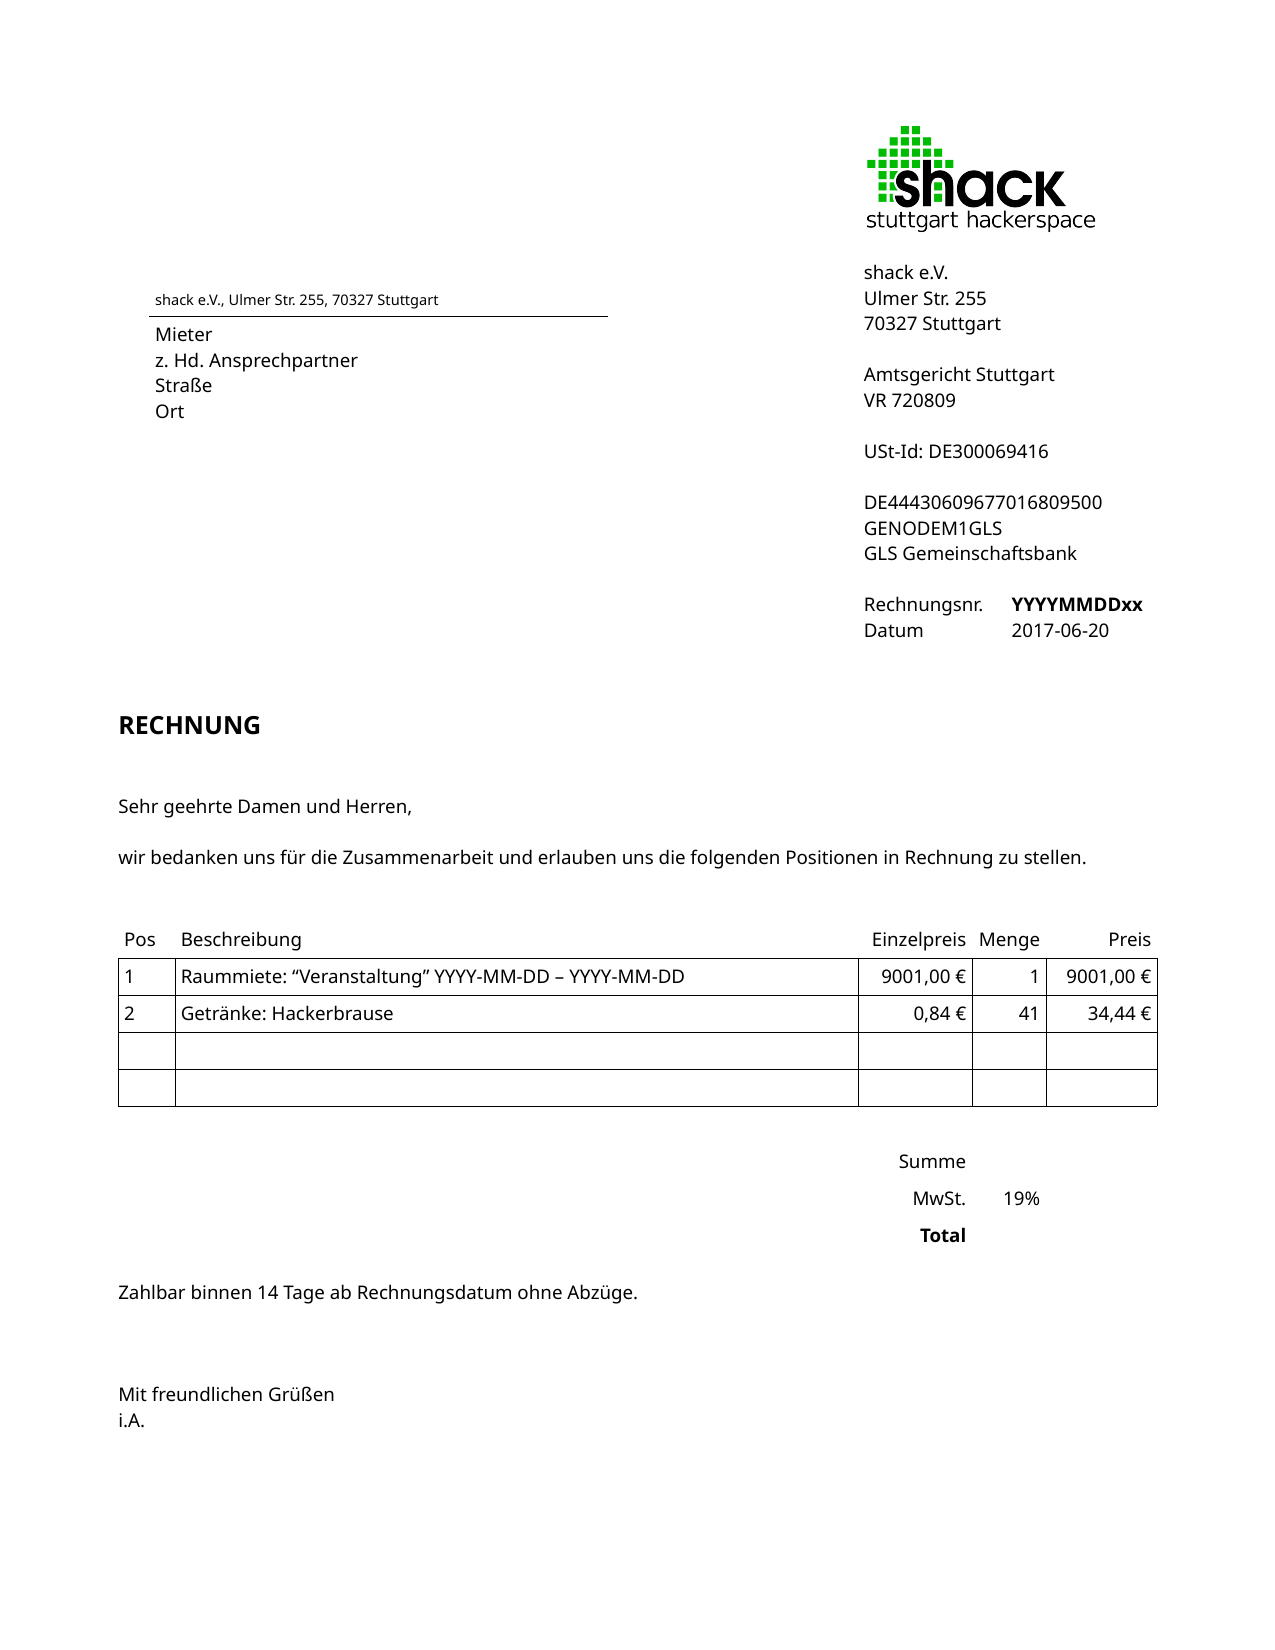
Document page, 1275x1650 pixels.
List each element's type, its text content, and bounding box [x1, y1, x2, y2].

text Zahlbar binnen 14 Tage ab Rechnungsdatum ohne Abzüge. [118, 1279, 1157, 1305]
table_cell 9001,00 € [859, 959, 972, 994]
table_cell 0,84 € [859, 996, 972, 1032]
text Mit freundlichen Grüßen [118, 1381, 1157, 1407]
table_cell [859, 1033, 972, 1069]
table_cell 1 [973, 959, 1046, 994]
text RECHNUNG [118, 708, 1157, 742]
table_cell [176, 1070, 858, 1106]
table_cell 1 [119, 959, 175, 994]
table_cell 2 [119, 996, 175, 1032]
table_cell [973, 1033, 1046, 1069]
table_cell Total [858, 1217, 972, 1254]
table_header Preis [1046, 921, 1157, 957]
table_cell 19% [972, 1180, 1046, 1217]
table_cell 9001,00 € [1047, 959, 1157, 994]
table_cell 41 [973, 996, 1046, 1032]
table_cell [118, 1107, 858, 1254]
table_cell 34,44 € [1047, 996, 1157, 1032]
table_cell [1047, 1070, 1157, 1106]
table_cell [972, 1217, 1046, 1254]
table_cell MwSt. [858, 1180, 972, 1217]
table_header shack e.V., Ulmer Str. 255, 70327 Stuttgart [149, 118, 608, 316]
table_cell [176, 1033, 858, 1069]
table_cell [1047, 1033, 1157, 1069]
table_header Menge [972, 921, 1046, 957]
table_cell [119, 1033, 175, 1069]
table_header shack e.V. Ulmer Str. 255 70327 Stuttgart Amtsgericht Stuttgart VR 720809 USt-Id: DE300069416 DE44430609677016809500 GENODEM1GLS GLS Gemeinschaftsbank Rechnungsnr. YYYYMMDDxx Datum 2017-06-20 [858, 118, 1156, 648]
text i.A. [118, 1407, 1157, 1432]
table_cell Summe [858, 1143, 972, 1180]
table_cell [1046, 1180, 1157, 1217]
table_cell [1046, 1217, 1157, 1254]
text Sehr geehrte Damen und Herren, [118, 793, 1157, 818]
table_cell [973, 1070, 1046, 1106]
table_cell Mieter z. Hd. Ansprechpartner Straße Ort [149, 317, 608, 648]
table_cell [1046, 1143, 1157, 1180]
table_header [608, 118, 858, 648]
table_cell [858, 1107, 1157, 1143]
table_header Pos [118, 921, 175, 957]
table_cell [972, 1143, 1046, 1180]
table_cell Raummiete: “Veranstaltung” YYYY-MM-DD – YYYY-MM-DD [176, 959, 858, 994]
table_cell [859, 1070, 972, 1106]
table_header Beschreibung [175, 921, 858, 957]
text wir bedanken uns für die Zusammenarbeit und erlauben uns die folgenden Positionen in Rechnung zu stellen. [118, 844, 1157, 869]
picture [864, 123, 1098, 235]
table_cell [119, 1070, 175, 1106]
table_cell Getränke: Hackerbrause [176, 996, 858, 1032]
table_header Einzelpreis [858, 921, 972, 957]
